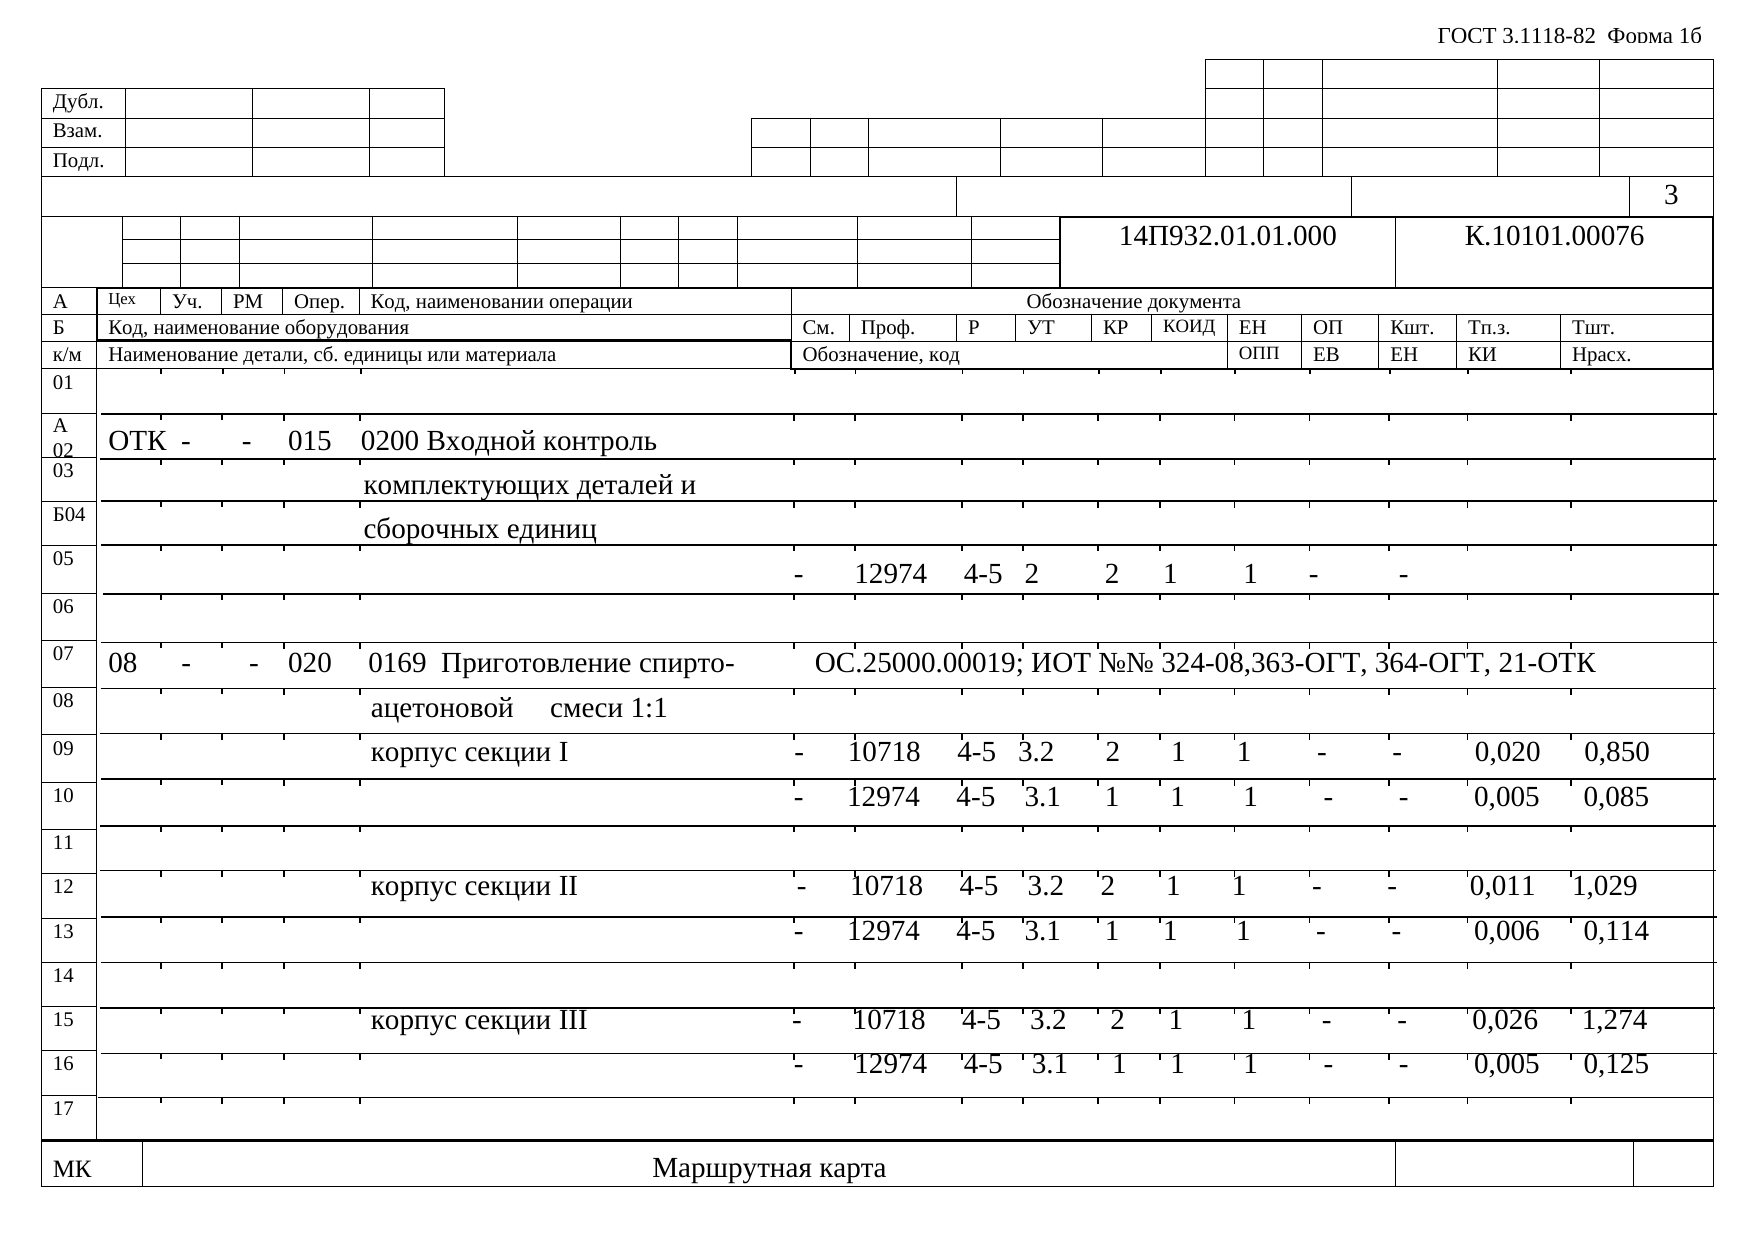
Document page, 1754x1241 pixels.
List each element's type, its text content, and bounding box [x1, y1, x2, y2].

table_cell [621, 240, 678, 263]
table_cell [1323, 148, 1497, 176]
table_cell к/м [42, 342, 96, 368]
table_cell КР [1092, 315, 1151, 341]
table_cell [621, 264, 678, 287]
table_cell Обозначение, код [792, 342, 1227, 368]
table_cell УТ [1016, 315, 1091, 341]
table_cell [1498, 119, 1599, 147]
table_cell [240, 264, 372, 287]
table_cell [972, 217, 1059, 239]
table_cell Цех [98, 289, 160, 314]
table_cell Кшт. [1379, 315, 1456, 341]
table_cell [126, 119, 252, 147]
table_cell [679, 264, 737, 287]
table_cell [1498, 89, 1599, 117]
table_cell 01 [42, 369, 96, 412]
table_cell [811, 148, 868, 176]
table_header [1498, 60, 1599, 88]
table_cell [373, 264, 517, 287]
table_cell [1001, 148, 1102, 176]
table_cell [518, 264, 620, 287]
table_cell [752, 148, 810, 176]
table_cell [126, 89, 252, 117]
table_cell [972, 264, 1059, 287]
table_cell [738, 264, 857, 287]
table_cell А [42, 288, 96, 314]
table_cell Код, наименовании операции [360, 289, 791, 314]
table_cell [1103, 148, 1205, 176]
table_cell [123, 264, 180, 287]
table_cell 3 [1630, 177, 1713, 216]
table_cell МК [42, 1142, 142, 1186]
table_cell [42, 177, 956, 216]
table_cell [181, 217, 239, 239]
table_cell [1206, 148, 1263, 176]
table_cell Б04 [42, 502, 96, 545]
table_cell Тшт. [1561, 315, 1712, 341]
table_cell [253, 89, 369, 117]
table_cell [253, 148, 369, 176]
table_cell 05 [42, 546, 96, 592]
table_cell 11 [42, 830, 96, 873]
table_cell ЕН [1379, 342, 1456, 368]
table_cell [738, 217, 857, 239]
table_cell ОТК - - 015 0200 Входной контроль комплектующих деталей и сборочных единиц - 12974 4-5 2 2 1 1 - - 08 - - 020 0169 Приготовление спирто- ОС.25000.00019; ИОТ №№ 324-08,363-ОГТ, 364-ОГТ, 21-ОТК ацетоновой смеси 1:1 корпус секции I - 10718 4-5 3.2 2 1 1 - - 0,020 0,850 - 12974 4-5 3.1 1 1 1 - - 0,005 0,085 корпус секции II - 10718 4-5 3.2 2 1 1 - - 0,011 1,029 - 12974 4-5 3.1 1 1 1 - - 0,006 0,114 корпус секции III - 10718 4-5 3.2 2 1 1 - - 0,026 1,274 - 12974 4-5 3.1 1 1 1 - - 0,005 0,125 [97, 369, 1713, 1139]
table_cell [811, 119, 868, 147]
table_cell [957, 177, 1351, 216]
table_cell Нрасх. [1561, 342, 1712, 368]
table_cell [1264, 148, 1322, 176]
table_cell [1396, 1142, 1633, 1186]
table_cell [370, 89, 444, 117]
table_cell [123, 217, 180, 239]
table_cell [518, 217, 620, 239]
table_cell Б [42, 315, 96, 341]
table_cell [679, 217, 737, 239]
table_cell Взам. [42, 119, 125, 147]
table_cell [445, 118, 751, 176]
table_cell А 02 [42, 414, 96, 457]
table_cell [1600, 148, 1713, 176]
table_cell [972, 240, 1059, 263]
table_cell [240, 217, 372, 239]
table_cell Дубл. [42, 89, 125, 117]
table_cell [1323, 89, 1497, 117]
table_cell Проф. [850, 315, 956, 341]
table_cell [1001, 119, 1102, 147]
table_cell [621, 217, 678, 239]
table_cell [1323, 119, 1497, 147]
table_cell КИ [1457, 342, 1560, 368]
table_cell 03 [42, 458, 96, 501]
table_cell 08 [42, 688, 96, 734]
table_cell [1352, 177, 1629, 216]
table_cell 09 [42, 735, 96, 782]
table_cell 14П932.01.01.000 [1061, 218, 1395, 287]
table_cell Маршрутная карта [143, 1142, 1395, 1186]
table_cell [1600, 89, 1713, 117]
table_cell Опер. [283, 289, 359, 314]
table_cell [869, 119, 1000, 147]
table_cell [1206, 89, 1263, 117]
table_cell КОИД [1152, 315, 1227, 341]
table_cell Уч. [161, 289, 221, 314]
table_cell Код, наименование оборудования [98, 315, 791, 339]
table_cell ОПП [1228, 342, 1301, 368]
table_cell [373, 240, 517, 263]
table_cell 14 [42, 963, 96, 1006]
table_header [1600, 60, 1713, 88]
table_cell [240, 240, 372, 263]
table_cell [126, 148, 252, 176]
table_cell Подл. [42, 148, 125, 176]
table_cell [679, 240, 737, 263]
table_header [1206, 60, 1263, 88]
table_cell [858, 240, 971, 263]
table_cell [1264, 89, 1322, 117]
table_cell [1103, 119, 1205, 147]
table_cell [42, 217, 122, 287]
table_cell [752, 119, 810, 147]
table_cell [1600, 119, 1713, 147]
table_cell [181, 240, 239, 263]
table_cell [370, 148, 444, 176]
table_cell [123, 240, 180, 263]
table_cell 10 [42, 783, 96, 829]
table_cell РМ [222, 289, 282, 314]
table_header [1323, 60, 1497, 88]
table_cell Тп.з. [1457, 315, 1560, 341]
table_cell 12 [42, 874, 96, 917]
table_cell [373, 217, 517, 239]
table_cell 16 [42, 1051, 96, 1094]
table_cell 06 [42, 594, 96, 640]
table_cell [1498, 148, 1599, 176]
table_cell 13 [42, 919, 96, 962]
table_cell [858, 217, 971, 239]
table_cell [445, 88, 692, 117]
table_cell [1634, 1142, 1713, 1186]
table_cell [181, 264, 239, 287]
table_cell [370, 119, 444, 147]
table_cell [1206, 119, 1263, 147]
table_cell ЕВ [1302, 342, 1378, 368]
table_cell ОП [1302, 315, 1378, 341]
table_cell ЕН [1228, 315, 1301, 341]
table_cell Р [957, 315, 1015, 341]
table_cell 17 [42, 1096, 96, 1139]
table_cell 15 [42, 1007, 96, 1050]
table_cell [692, 88, 1205, 117]
table_cell [858, 264, 971, 287]
table_cell См.. [792, 315, 849, 341]
table_cell [518, 240, 620, 263]
table_cell К.10101.00076 [1396, 218, 1712, 287]
table_cell Наименование детали, сб. единицы или материала [97, 342, 790, 368]
table_cell [738, 240, 857, 263]
table_cell [253, 119, 369, 147]
table_header [1264, 60, 1322, 88]
table_cell [869, 148, 1000, 176]
table_header [41, 59, 1205, 88]
table_cell [1264, 119, 1322, 147]
table_cell Обозначение документа [792, 289, 1712, 314]
table_cell 07 [42, 641, 96, 687]
